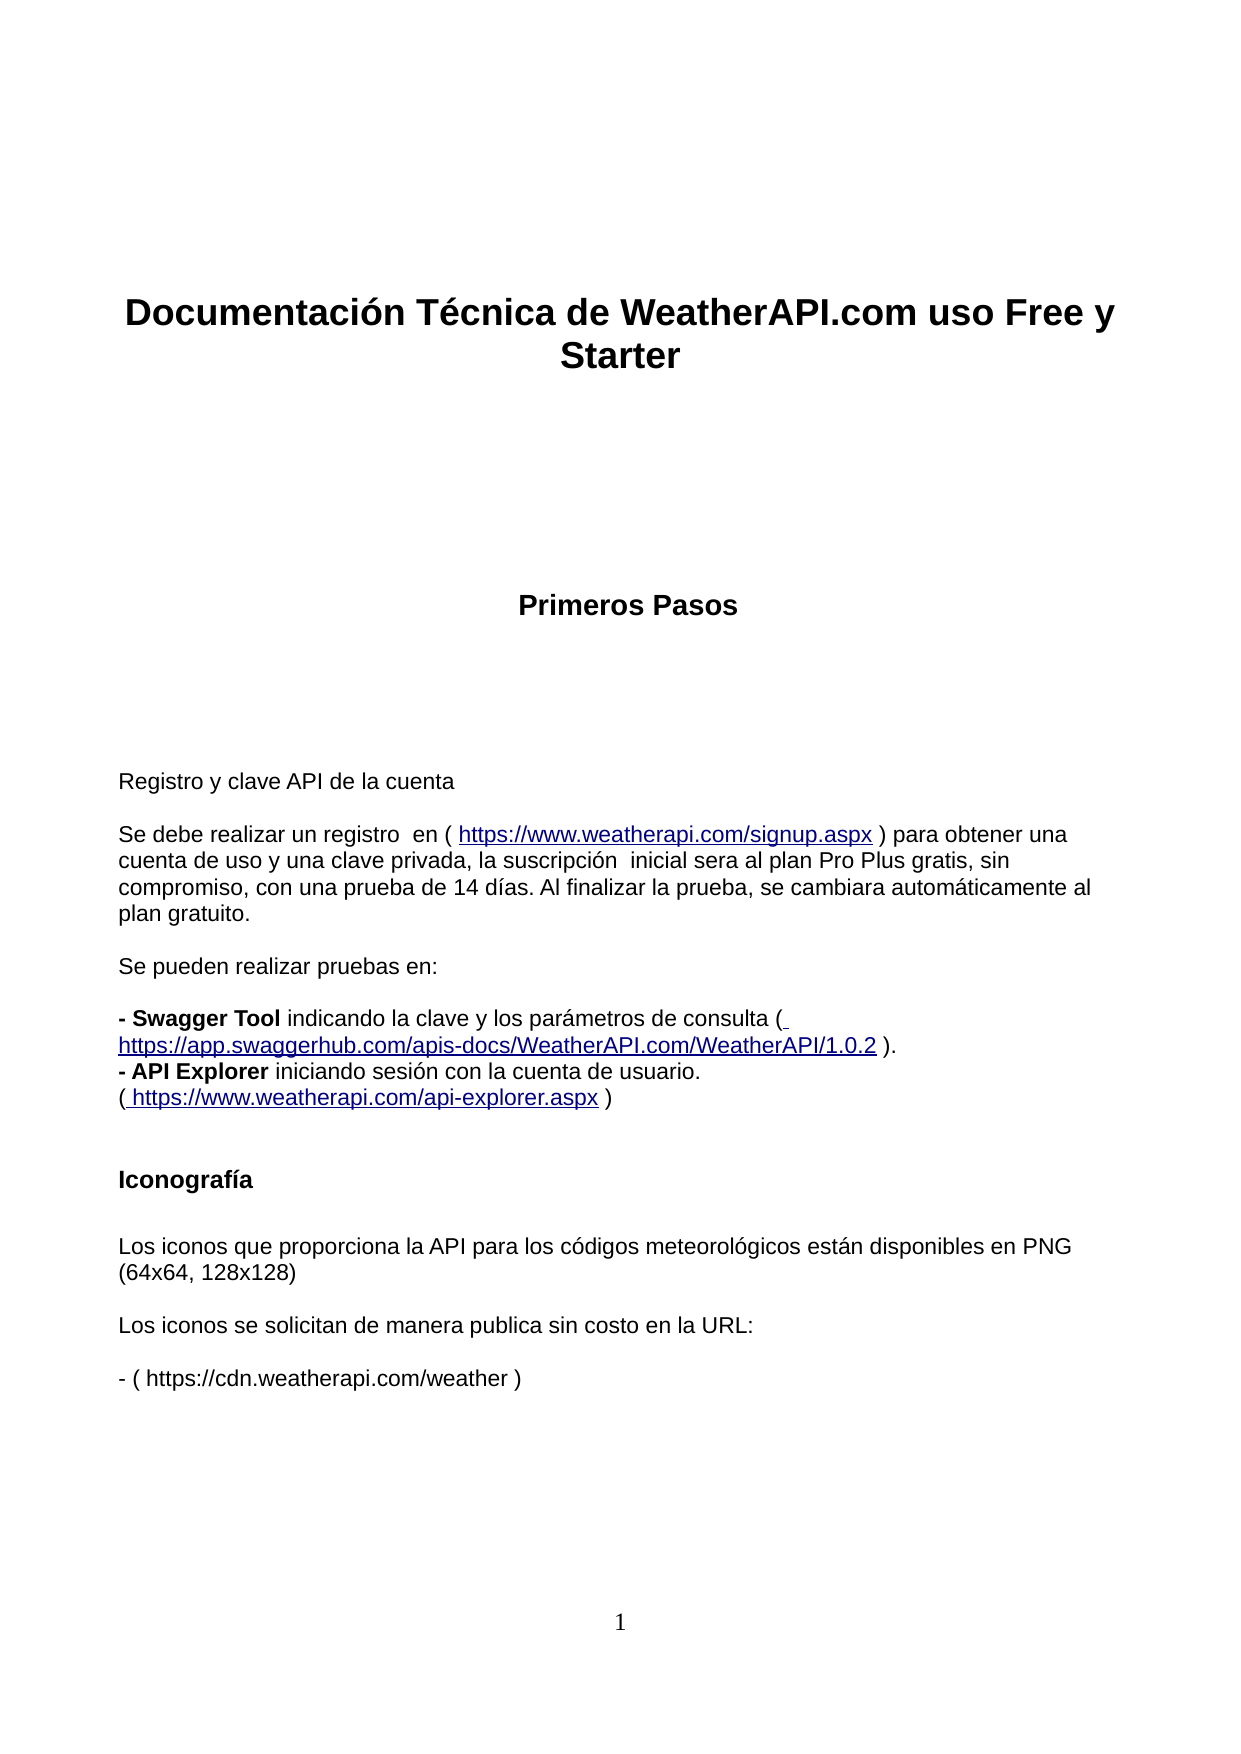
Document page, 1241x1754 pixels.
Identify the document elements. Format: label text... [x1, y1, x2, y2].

text ( https://www.weatherapi.com/api-explorer.aspx ) [118, 1084, 1122, 1111]
text Los iconos que proporciona la API para los códigos meteorológicos están disponibles en PNG (64x64, 128x128) [118, 1233, 1122, 1285]
subtitle Primeros Pasos [118, 588, 1122, 621]
text Se pueden realizar pruebas en: [118, 953, 1122, 979]
text - Swagger Tool indicando la clave y los parámetros de consulta ( https://app.swaggerhub.com/apis-docs/WeatherAPI.com/WeatherAPI/1.0.2 ). [118, 1005, 1122, 1058]
text Documentación Técnica de WeatherAPI.com uso Free y Starter [118, 291, 1122, 377]
text - API Explorer iniciando sesión con la cuenta de usuario. [118, 1058, 1122, 1084]
text Los iconos se solicitan de manera publica sin costo en la URL: [118, 1312, 1122, 1338]
text - ( https://cdn.weatherapi.com/weather ) [118, 1364, 1122, 1391]
subtitle Iconografía [118, 1165, 1122, 1194]
text Se debe realizar un registro en ( https://www.weatherapi.com/signup.aspx ) para obtener una cuenta de uso y una clave privada, la suscripción inicial sera al plan Pro Plus gratis, sin compromiso, con una prueba de 14 días. Al finalizar la prueba, se cambiara automáticamente al plan gratuito. [118, 821, 1122, 926]
text Registro y clave API de la cuenta [118, 768, 1122, 794]
